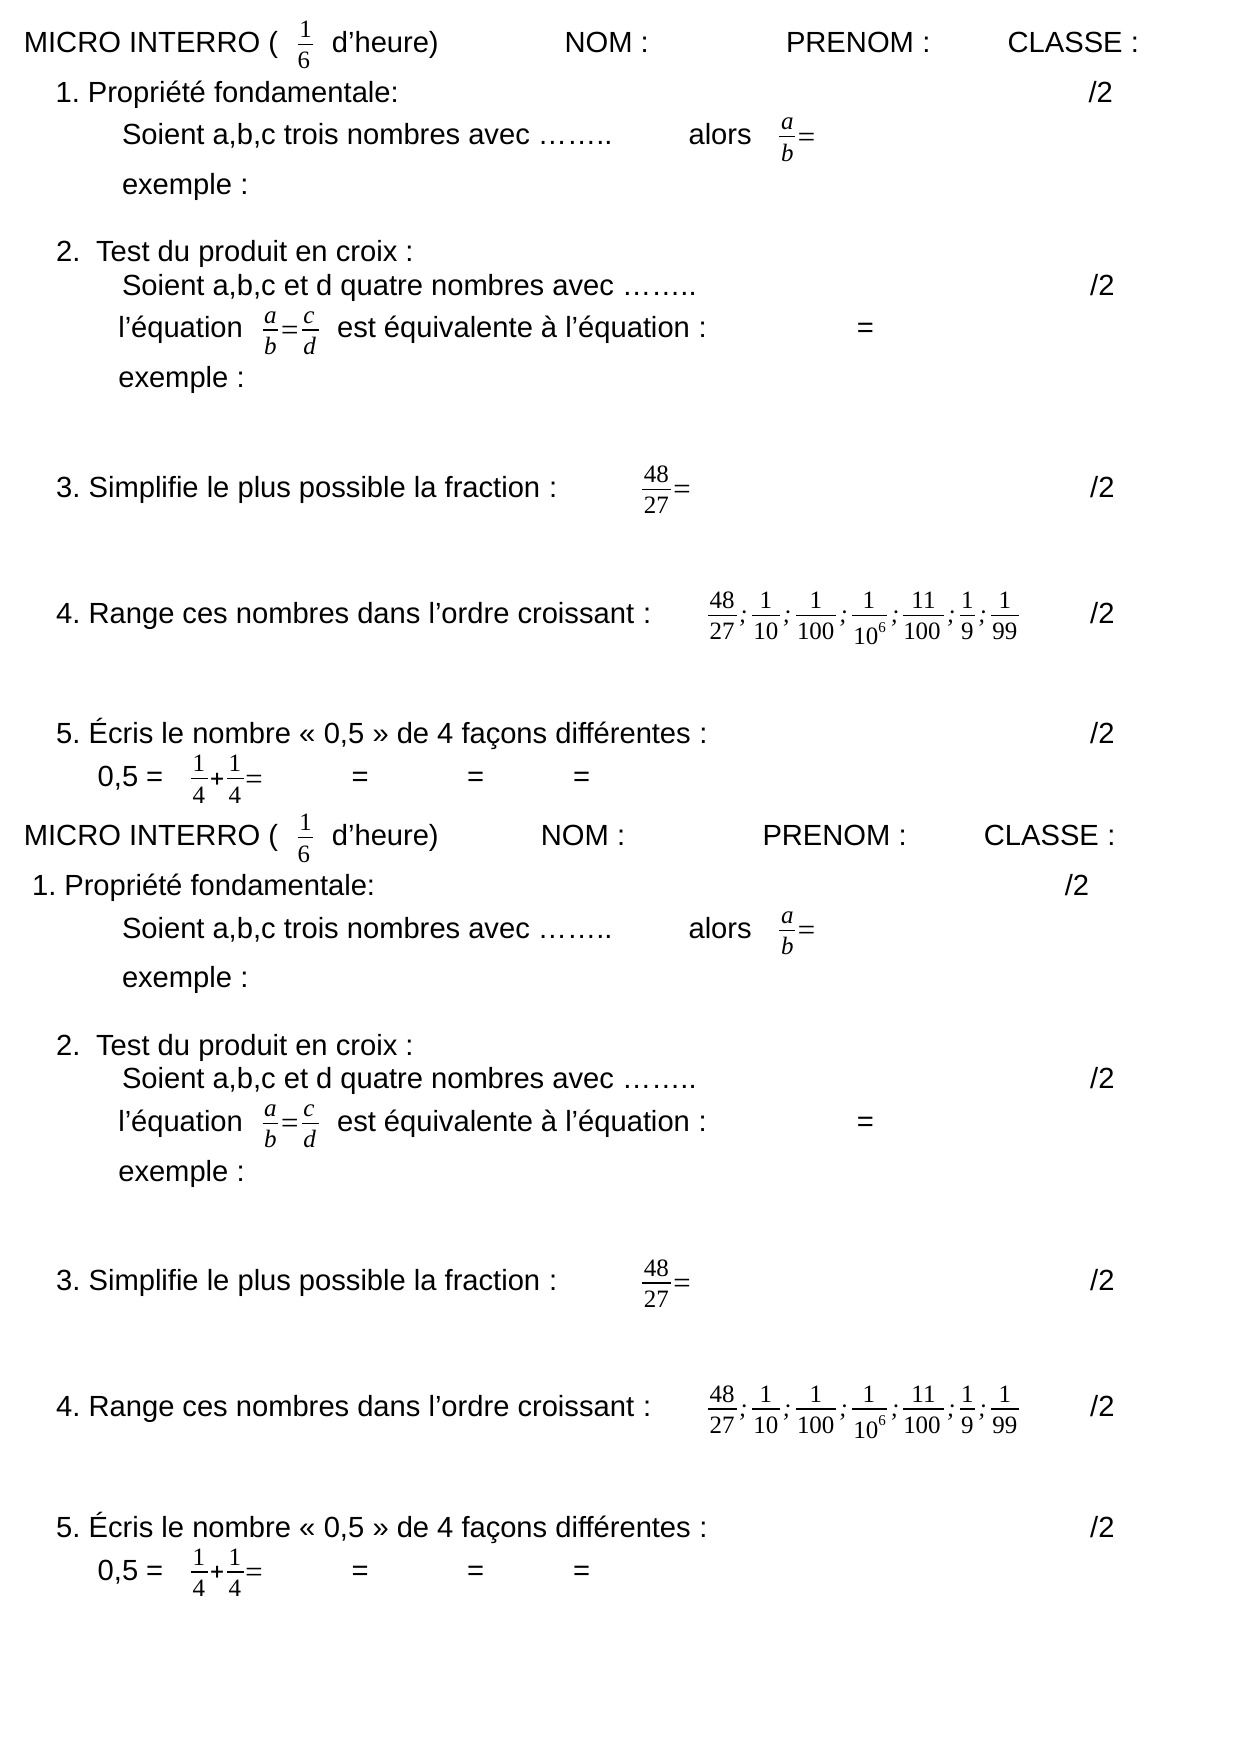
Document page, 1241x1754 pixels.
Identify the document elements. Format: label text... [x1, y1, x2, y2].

text exemple : [24, 167, 1122, 201]
text l’équationest équivalente à l’équation : = [118, 301, 1122, 360]
text 0,5 = = = = [24, 1543, 1217, 1602]
text 2. Test du produit en croix : [24, 234, 1122, 268]
text 0,5 = = = = MICRO INTERRO (d’heure) NOM : PRENOM : CLASSE : 1. Propriété fondamentale: /2 [24, 750, 1217, 901]
text exemple : [118, 360, 1122, 394]
text l’équationest équivalente à l’équation : = [118, 1094, 1122, 1153]
text exemple : [24, 960, 1122, 994]
text 3. Simplifie le plus possible la fraction : /2 [24, 461, 1122, 520]
text 5. Écris le nombre « 0,5 » de 4 façons différentes : /2 [24, 716, 1217, 750]
text 2. Test du produit en croix : [24, 1027, 1122, 1061]
text 3. Simplifie le plus possible la fraction : /2 [24, 1254, 1122, 1313]
text 4. Range ces nombres dans l’ordre croissant : /2 [24, 1380, 1122, 1443]
text Soient a,b,c et d quatre nombres avec …….. /2 [24, 268, 1122, 301]
text 5. Écris le nombre « 0,5 » de 4 façons différentes : /2 [24, 1510, 1217, 1543]
text 4. Range ces nombres dans l’ordre croissant : /2 [24, 587, 1122, 649]
text MICRO INTERRO (d’heure) NOM : PRENOM : CLASSE : 1. Propriété fondamentale: /2 [24, 16, 1222, 108]
text Soient a,b,c et d quatre nombres avec …….. /2 [24, 1061, 1122, 1094]
text Soient a,b,c trois nombres avec …….. alors [24, 901, 1122, 960]
text Soient a,b,c trois nombres avec …….. alors [24, 108, 1122, 167]
text exemple : [118, 1153, 1122, 1187]
